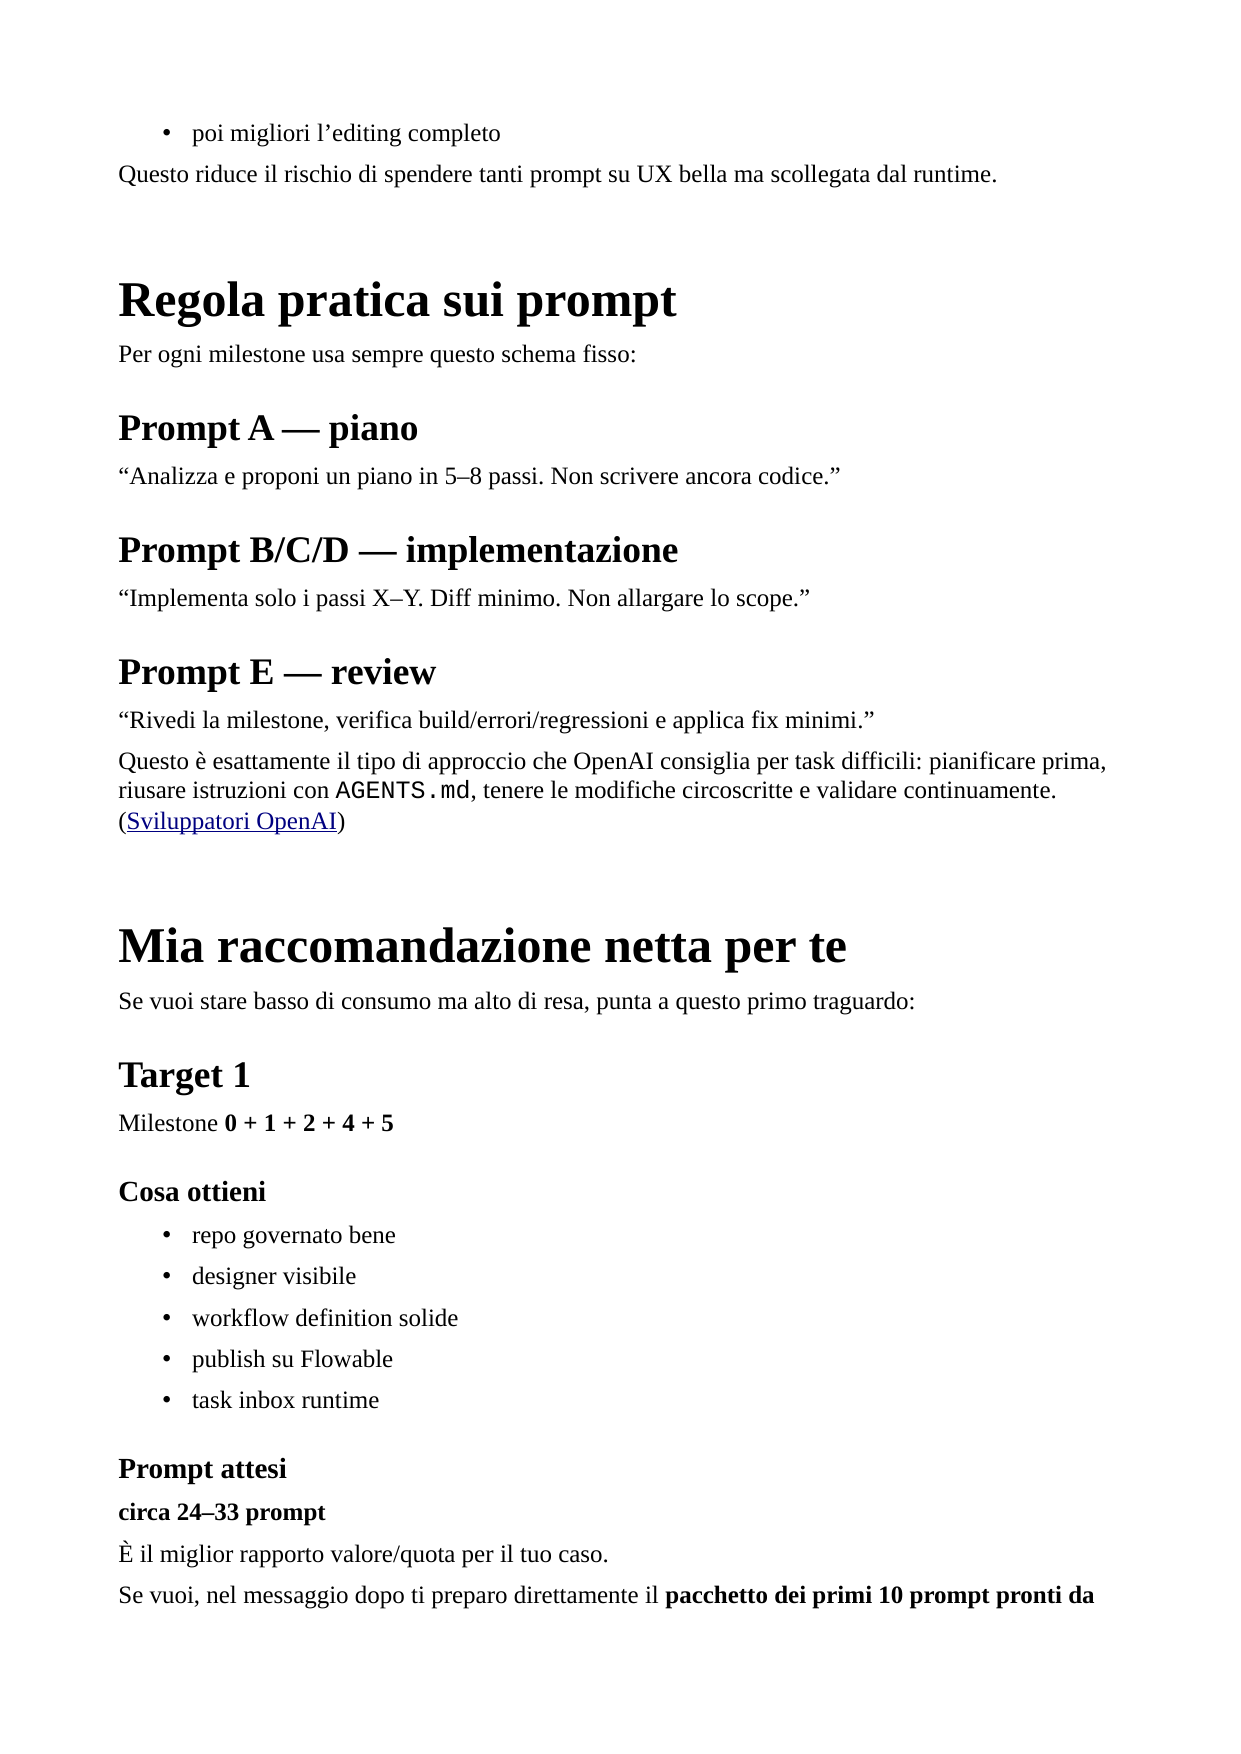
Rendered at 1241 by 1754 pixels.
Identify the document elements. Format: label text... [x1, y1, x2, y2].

subtitle Prompt attesi [118, 1451, 1122, 1485]
list task inbox runtime [162, 1385, 1122, 1414]
text Questo riduce il rischio di spendere tanti prompt su UX bella ma scollegata dal runtime. [118, 159, 1122, 188]
text Questo è esattamente il tipo di approccio che OpenAI consiglia per task difficili: pianificare prima, riusare istruzioni con AGENTS.md, tenere le modifiche circoscritte e validare continuamente. (Sviluppatori OpenAI) [118, 746, 1122, 835]
subtitle Mia raccomandazione netta per te [118, 916, 1122, 973]
list repo governato bene [162, 1220, 1122, 1249]
text “Analizza e proponi un piano in 5–8 passi. Non scrivere ancora codice.” [118, 461, 1122, 490]
subtitle Prompt A — piano [118, 406, 1122, 449]
subtitle Regola pratica sui prompt [118, 269, 1122, 327]
subtitle Cosa ottieni [118, 1174, 1122, 1208]
text Se vuoi stare basso di consumo ma alto di resa, punta a questo primo traguardo: [118, 986, 1122, 1015]
list designer visibile [162, 1261, 1122, 1290]
list publish su Flowable [162, 1344, 1122, 1373]
text “Implementa solo i passi X–Y. Diff minimo. Non allargare lo scope.” [118, 583, 1122, 612]
text È il miglior rapporto valore/quota per il tuo caso. [118, 1539, 1122, 1567]
text circa 24–33 prompt [118, 1497, 1122, 1526]
text Per ogni milestone usa sempre questo schema fisso: [118, 339, 1122, 368]
text Milestone 0 + 1 + 2 + 4 + 5 [118, 1108, 1122, 1137]
text “Rivedi la milestone, verifica build/errori/regressioni e applica fix minimi.” [118, 705, 1122, 734]
list workflow definition solide [162, 1303, 1122, 1331]
subtitle Target 1 [118, 1052, 1122, 1095]
subtitle Prompt B/C/D — implementazione [118, 528, 1122, 571]
subtitle Prompt E — review [118, 649, 1122, 693]
list poi migliori l’editing completo [162, 118, 1122, 147]
text Se vuoi, nel messaggio dopo ti preparo direttamente il pacchetto dei primi 10 prompt pronti da [118, 1580, 1122, 1609]
